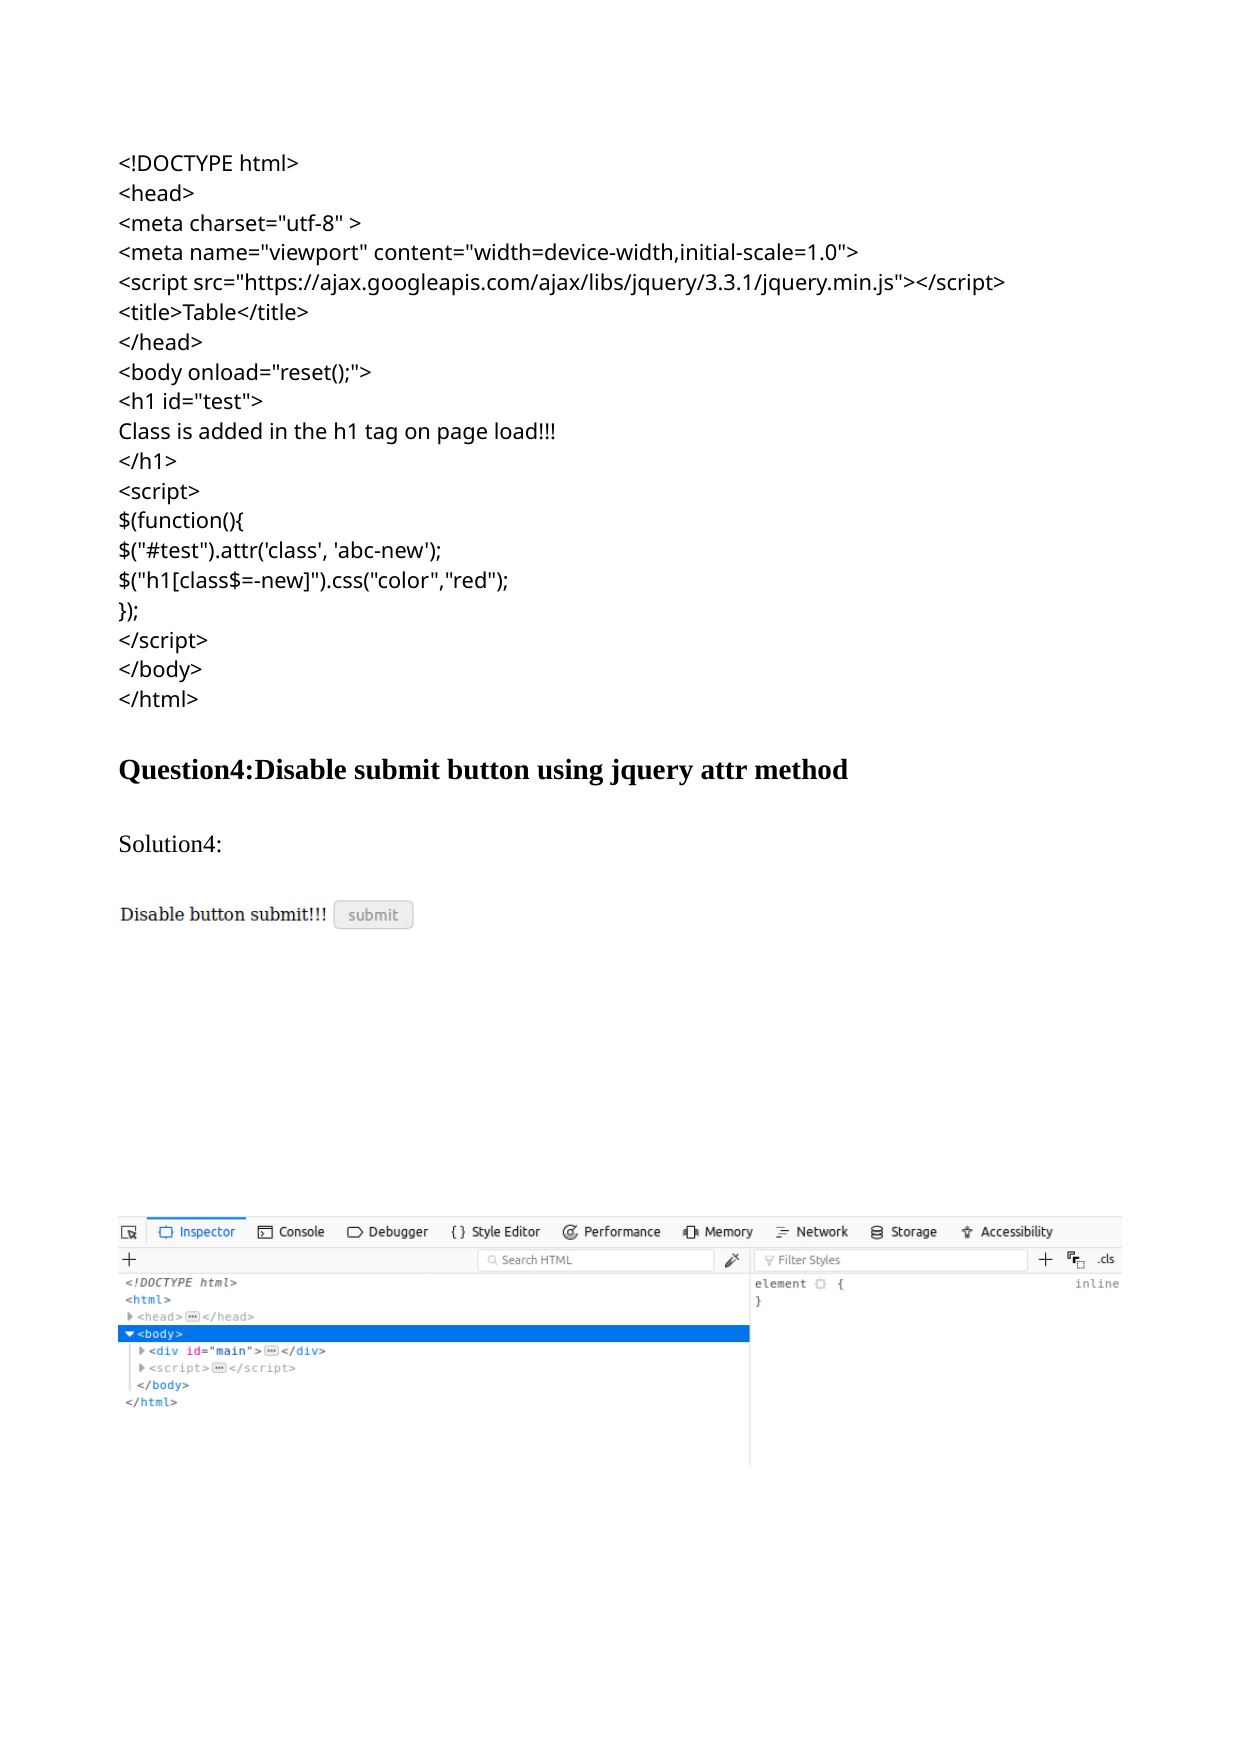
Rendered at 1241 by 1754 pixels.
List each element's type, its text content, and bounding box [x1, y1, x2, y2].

text <meta name="viewport" content="width=device-width,initial-scale=1.0"> [118, 237, 1122, 267]
text <body onload="reset();"> [118, 356, 1122, 386]
text </html> [118, 684, 1122, 714]
text <!DOCTYPE html> [118, 148, 1122, 178]
text </script> [118, 624, 1122, 654]
text Solution4: [118, 829, 1122, 858]
picture [118, 895, 1123, 1467]
text <head> [118, 178, 1122, 207]
text <meta charset="utf-8" > [118, 207, 1122, 237]
text Question4:Disable submit button using jquery attr method [118, 752, 1122, 786]
text </head> [118, 327, 1122, 356]
text <h1 id="test"> [118, 386, 1122, 416]
text $("h1[class$=-new]").css("color","red"); [118, 565, 1122, 595]
text <script src="https://ajax.googleapis.com/ajax/libs/jquery/3.3.1/jquery.min.js"></script> [118, 267, 1122, 297]
text Class is added in the h1 tag on page load!!! [118, 416, 1122, 446]
text <title>Table</title> [118, 297, 1122, 327]
text </h1> [118, 446, 1122, 476]
text </body> [118, 654, 1122, 684]
text $(function(){ [118, 505, 1122, 535]
text <script> [118, 476, 1122, 505]
text }); [118, 595, 1122, 624]
text $("#test").attr('class', 'abc-new'); [118, 535, 1122, 565]
